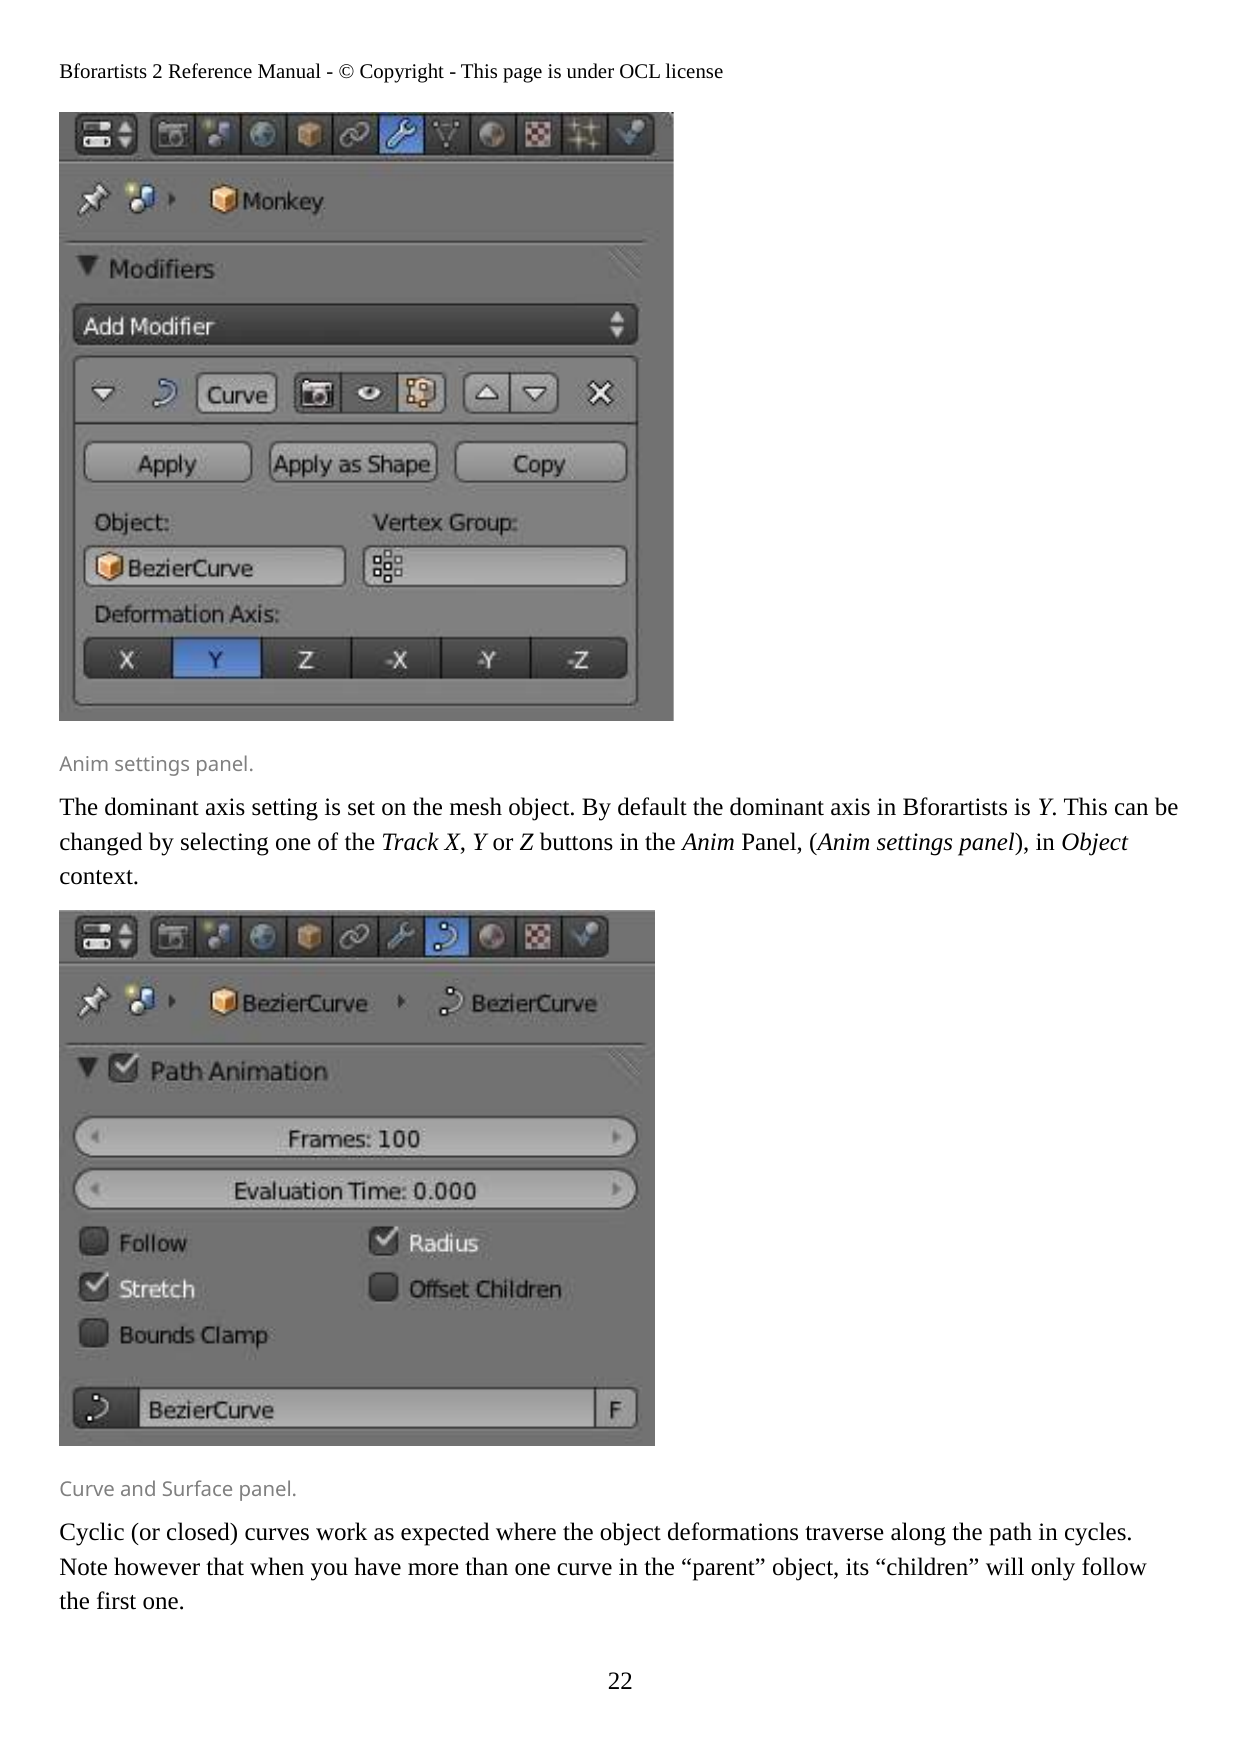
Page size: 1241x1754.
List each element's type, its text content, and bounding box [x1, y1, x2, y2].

picture [59, 112, 674, 721]
picture [59, 910, 655, 1446]
text Curve and Surface panel. [59, 1471, 1181, 1503]
text The dominant axis setting is set on the mesh object. By default the dominant axis in Bforartists is Y. This can be changed by selecting one of the Track X, Y or Z buttons in the Anim Panel, (Anim settings panel), in Object context. [59, 792, 1181, 890]
text Anim settings panel. [59, 747, 1181, 778]
text Cyclic (or closed) curves work as expected where the object deformations traverse along the path in cycles. Note however that when you have more than one curve in the “parent” object, its “children” will only follow the first one. [59, 1517, 1181, 1615]
